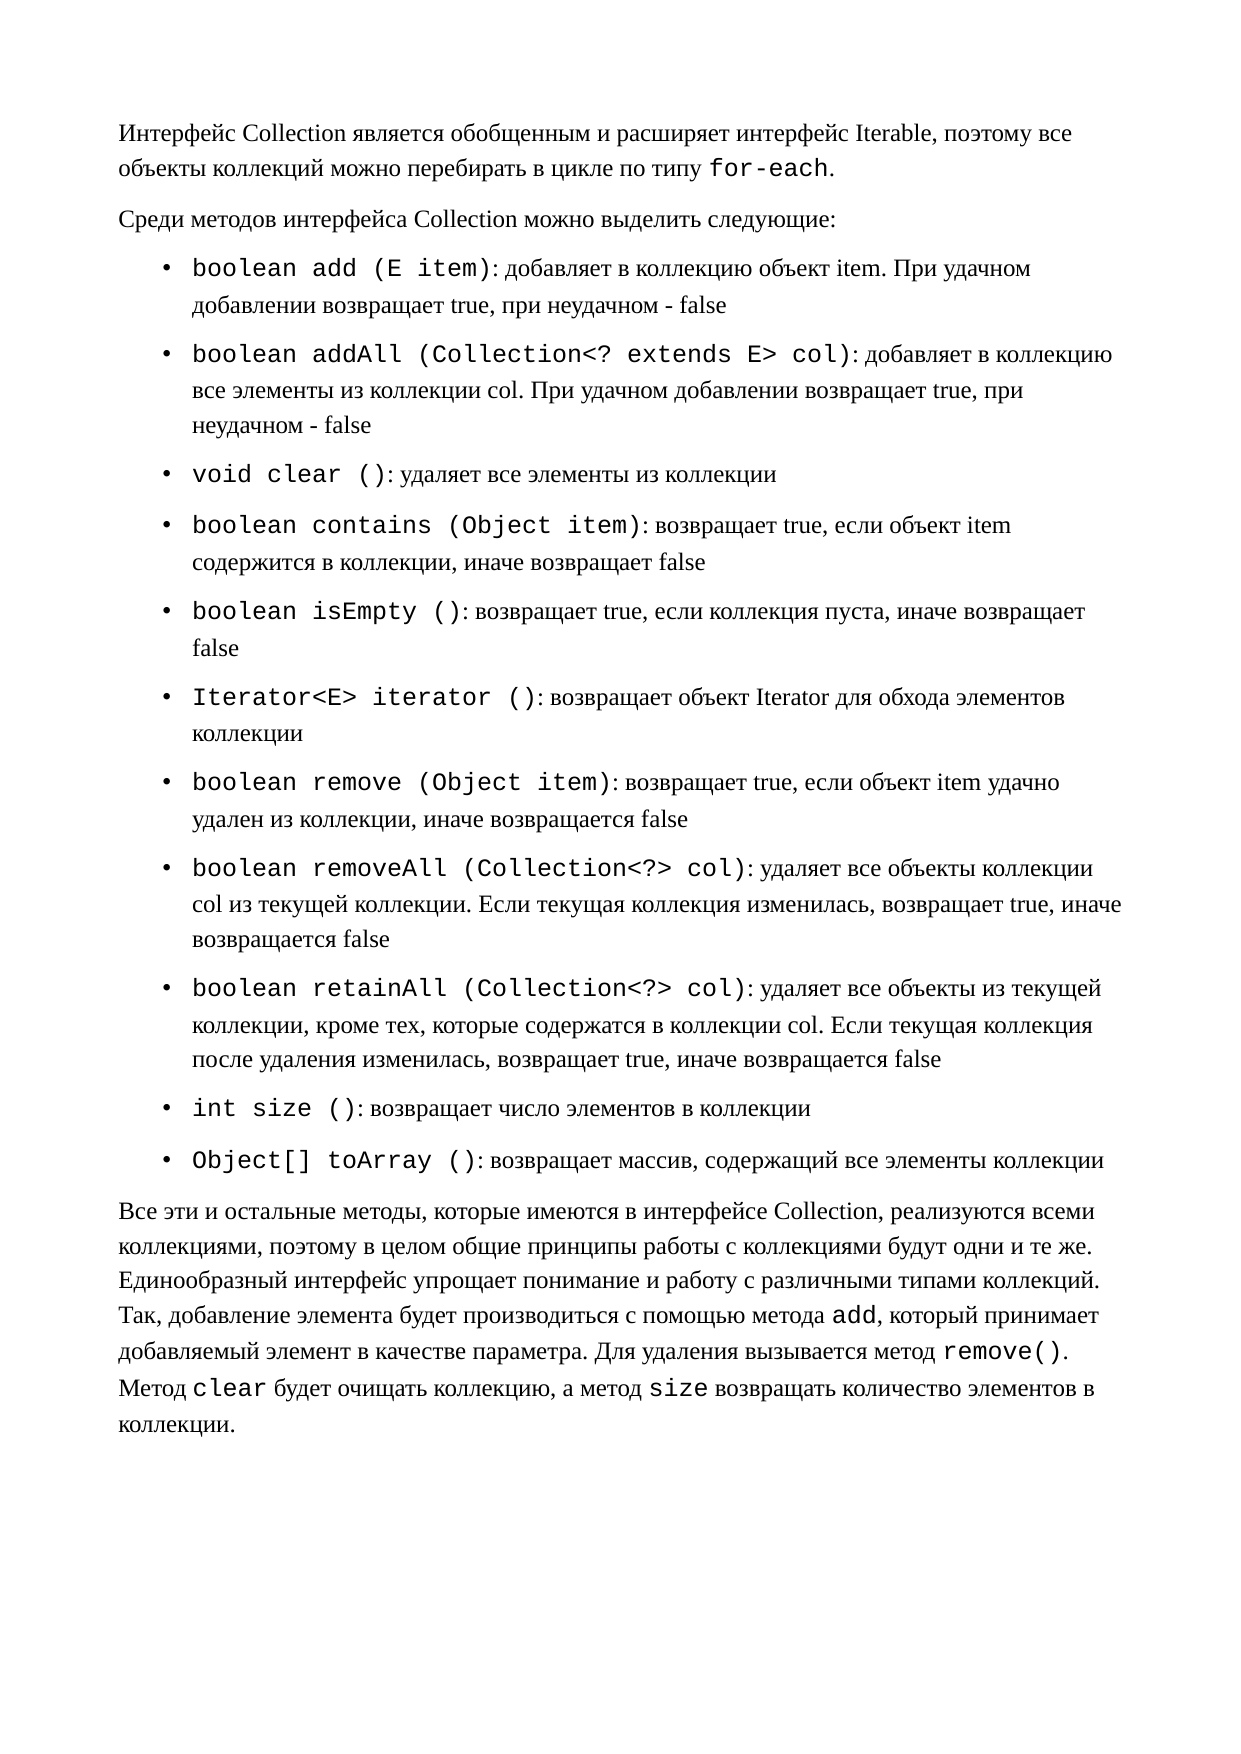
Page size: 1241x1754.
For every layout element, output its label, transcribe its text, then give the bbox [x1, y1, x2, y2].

list boolean addAll (Collection<? extends E> col): добавляет в коллекцию все элементы из коллекции col. При удачном добавлении возвращает true, при неудачном - false [162, 339, 1122, 439]
text Среди методов интерфейса Collection можно выделить следующие: [118, 204, 1122, 233]
list boolean remove (Object item): возвращает true, если объект item удачно удален из коллекции, иначе возвращается false [162, 767, 1122, 833]
list boolean contains (Object item): возвращает true, если объект item содержится в коллекции, иначе возвращает false [162, 511, 1122, 576]
list void clear (): удаляет все элементы из коллекции [162, 459, 1122, 490]
list boolean removeAll (Collection<?> col): удаляет все объекты коллекции col из текущей коллекции. Если текущая коллекция изменилась, возвращает true, иначе возвращается false [162, 853, 1122, 953]
list Object[] toArray (): возвращает массив, содержащий все элементы коллекции [162, 1145, 1122, 1176]
list int size (): возвращает число элементов в коллекции [162, 1093, 1122, 1124]
list boolean add (E item): добавляет в коллекцию объект item. При удачном добавлении возвращает true, при неудачном - false [162, 253, 1122, 318]
text Все эти и остальные методы, которые имеются в интерфейсе Collection, реализуются всеми коллекциями, поэтому в целом общие принципы работы с коллекциями будут одни и те же. Единообразный интерфейс упрощает понимание и работу с различными типами коллекций. Так, добавление элемента будет производиться с помощью метода add, который принимает добавляемый элемент в качестве параметра. Для удаления вызывается метод remove(). Метод clear будет очищать коллекцию, а метод size возвращать количество элементов в коллекции. [118, 1196, 1122, 1438]
list boolean isEmpty (): возвращает true, если коллекция пуста, иначе возвращает false [162, 596, 1122, 661]
list Iterator<E> iterator (): возвращает объект Iterator для обхода элементов коллекции [162, 682, 1122, 747]
list boolean retainAll (Collection<?> col): удаляет все объекты из текущей коллекции, кроме тех, которые содержатся в коллекции col. Если текущая коллекция после удаления изменилась, возвращает true, иначе возвращается false [162, 973, 1122, 1073]
text Интерфейс Collection является обобщенным и расширяет интерфейс Iterable, поэтому все объекты коллекций можно перебирать в цикле по типу for-each. [118, 118, 1122, 183]
